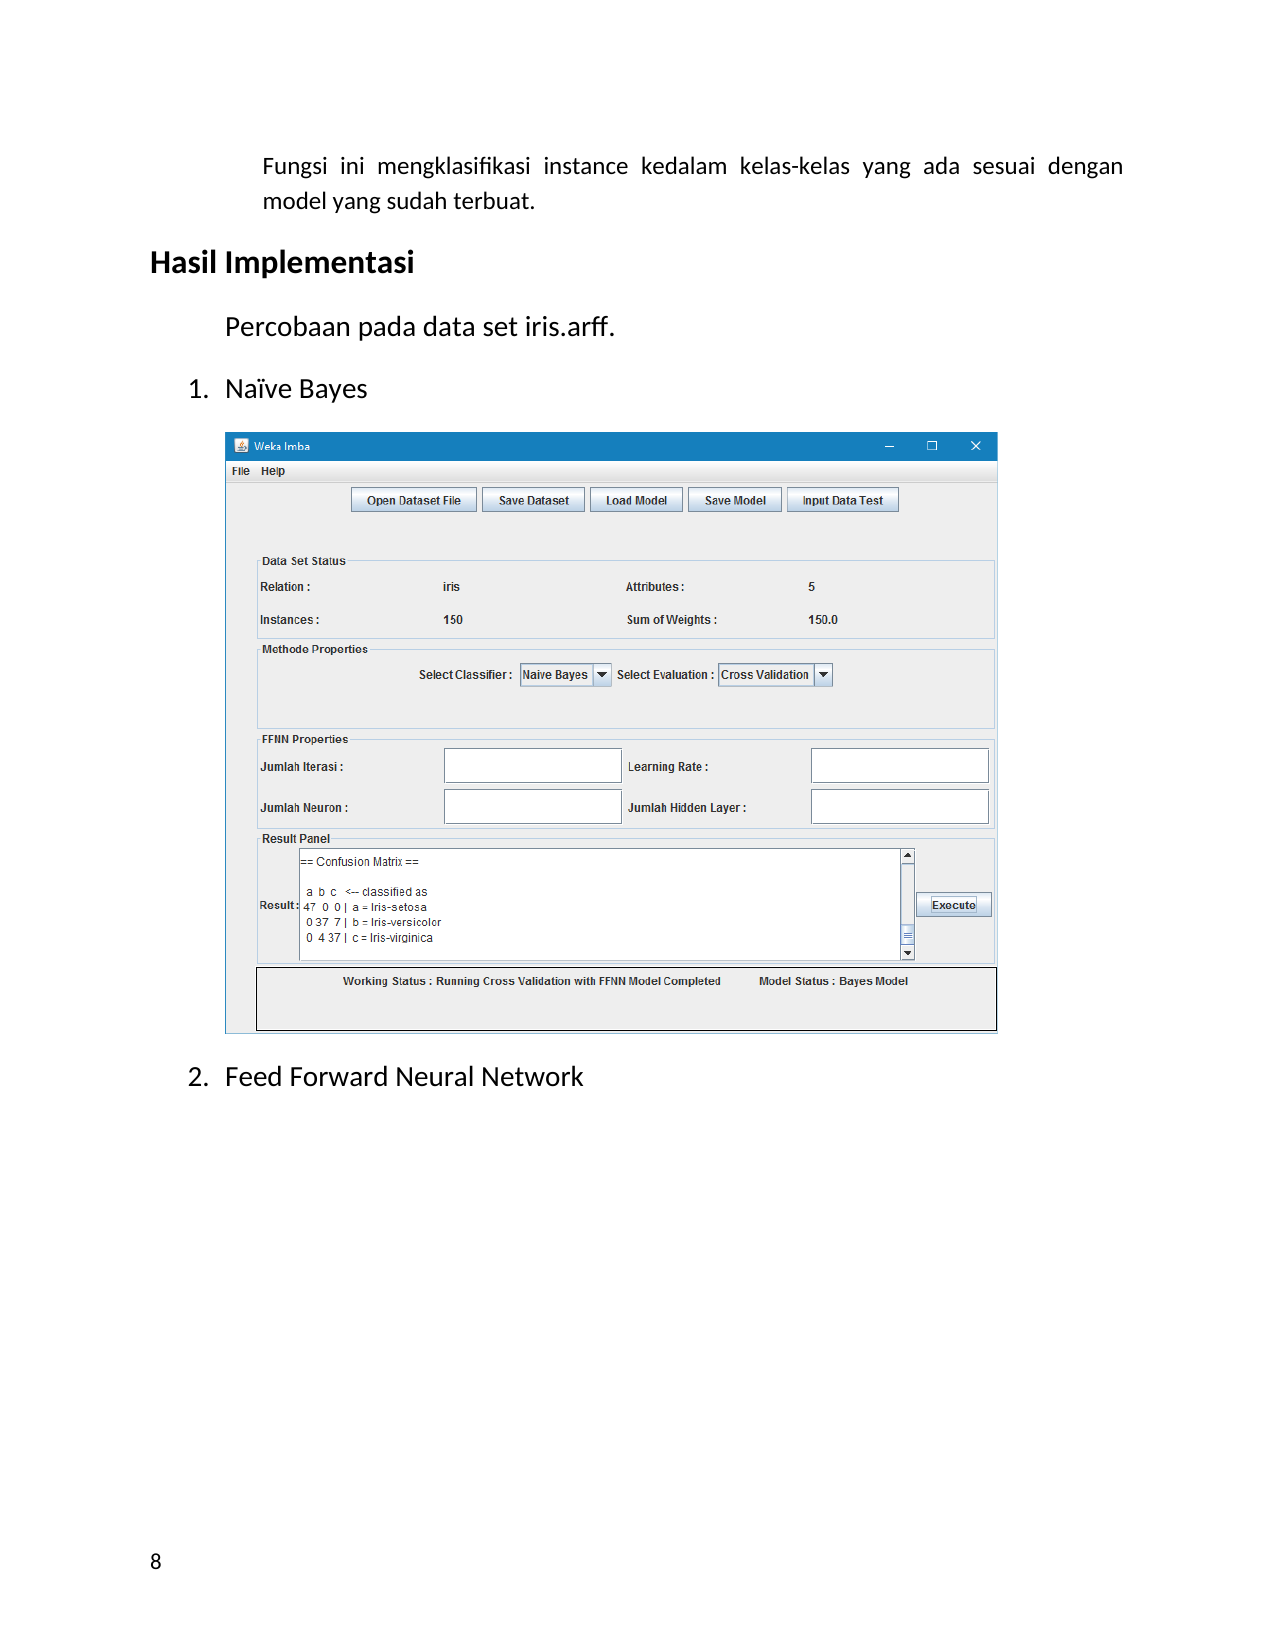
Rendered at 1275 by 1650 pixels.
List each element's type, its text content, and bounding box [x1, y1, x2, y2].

list Percobaan pada data set iris.arff. [225, 308, 1125, 344]
list Naïve Bayes [187, 370, 1125, 406]
list Feed Forward Neural Network [187, 1058, 1125, 1094]
list Fungsi ini mengklasifikasi instance kedalam kelas-kelas yang ada sesuai dengan model yang sudah terbuat. [262, 150, 1125, 216]
text Hasil Implementasi [150, 241, 1125, 282]
picture [225, 432, 998, 1034]
